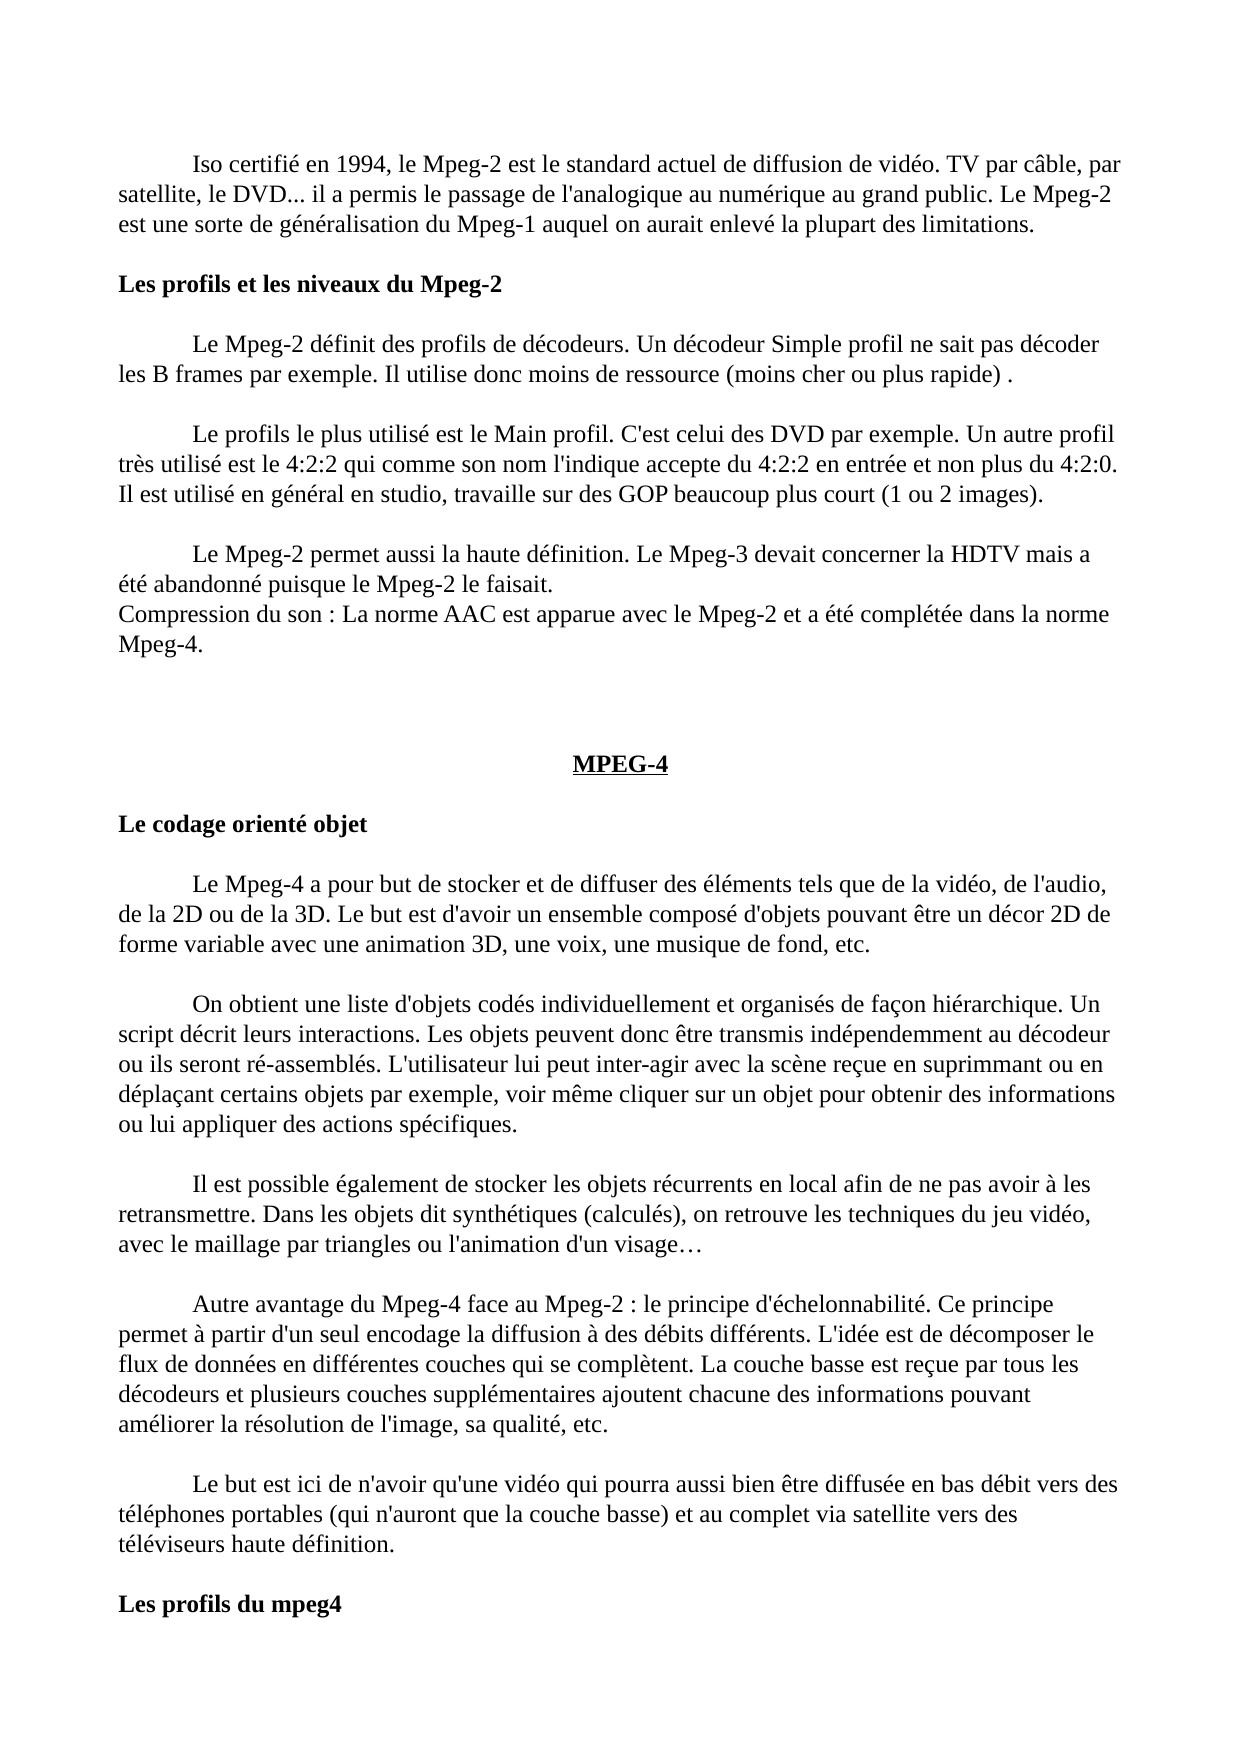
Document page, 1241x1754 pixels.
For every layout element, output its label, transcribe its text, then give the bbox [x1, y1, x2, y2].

text MPEG-4 [118, 748, 1122, 778]
text Iso certifié en 1994, le Mpeg-2 est le standard actuel de diffusion de vidéo. TV par câble, par satellite, le DVD... il a permis le passage de l'analogique au numérique au grand public. Le Mpeg-2 est une sorte de généralisation du Mpeg-1 auquel on aurait enlevé la plupart des limitations. [118, 148, 1122, 238]
text On obtient une liste d'objets codés individuellement et organisés de façon hiérarchique. Un script décrit leurs interactions. Les objets peuvent donc être transmis indépendemment au décodeur ou ils seront ré-assemblés. L'utilisateur lui peut inter-agir avec la scène reçue en suprimmant ou en déplaçant certains objets par exemple, voir même cliquer sur un objet pour obtenir des informations ou lui appliquer des actions spécifiques. [118, 958, 1122, 1138]
text Le but est ici de n'avoir qu'une vidéo qui pourra aussi bien être diffusée en bas débit vers des téléphones portables (qui n'auront que la couche basse) et au complet via satellite vers des téléviseurs haute définition. Les profils du mpeg4 [118, 1438, 1122, 1618]
text Les profils et les niveaux du Mpeg-2 [118, 238, 1122, 298]
text Le Mpeg-4 a pour but de stocker et de diffuser des éléments tels que de la vidéo, de l'audio, de la 2D ou de la 3D. Le but est d'avoir un ensemble composé d'objets pouvant être un décor 2D de forme variable avec une animation 3D, une voix, une musique de fond, etc. [118, 838, 1122, 958]
text Le codage orienté objet [118, 808, 1122, 838]
text Le profils le plus utilisé est le Main profil. C'est celui des DVD par exemple. Un autre profil très utilisé est le 4:2:2 qui comme son nom l'indique accepte du 4:2:2 en entrée et non plus du 4:2:0. Il est utilisé en général en studio, travaille sur des GOP beaucoup plus court (1 ou 2 images). [118, 388, 1122, 508]
text Le Mpeg-2 permet aussi la haute définition. Le Mpeg-3 devait concerner la HDTV mais a été abandonné puisque le Mpeg-2 le faisait. Compression du son : La norme AAC est apparue avec le Mpeg-2 et a été complétée dans la norme Mpeg-4. [118, 538, 1122, 658]
text Le Mpeg-2 définit des profils de décodeurs. Un décodeur Simple profil ne sait pas décoder les B frames par exemple. Il utilise donc moins de ressource (moins cher ou plus rapide) . [118, 298, 1122, 388]
text Il est possible également de stocker les objets récurrents en local afin de ne pas avoir à les retransmettre. Dans les objets dit synthétiques (calculés), on retrouve les techniques du jeu vidéo, avec le maillage par triangles ou l'animation d'un visage… [118, 1138, 1122, 1258]
text Autre avantage du Mpeg-4 face au Mpeg-2 : le principe d'échelonnabilité. Ce principe permet à partir d'un seul encodage la diffusion à des débits différents. L'idée est de décomposer le flux de données en différentes couches qui se complètent. La couche basse est reçue par tous les décodeurs et plusieurs couches supplémentaires ajoutent chacune des informations pouvant améliorer la résolution de l'image, sa qualité, etc. [118, 1258, 1122, 1438]
